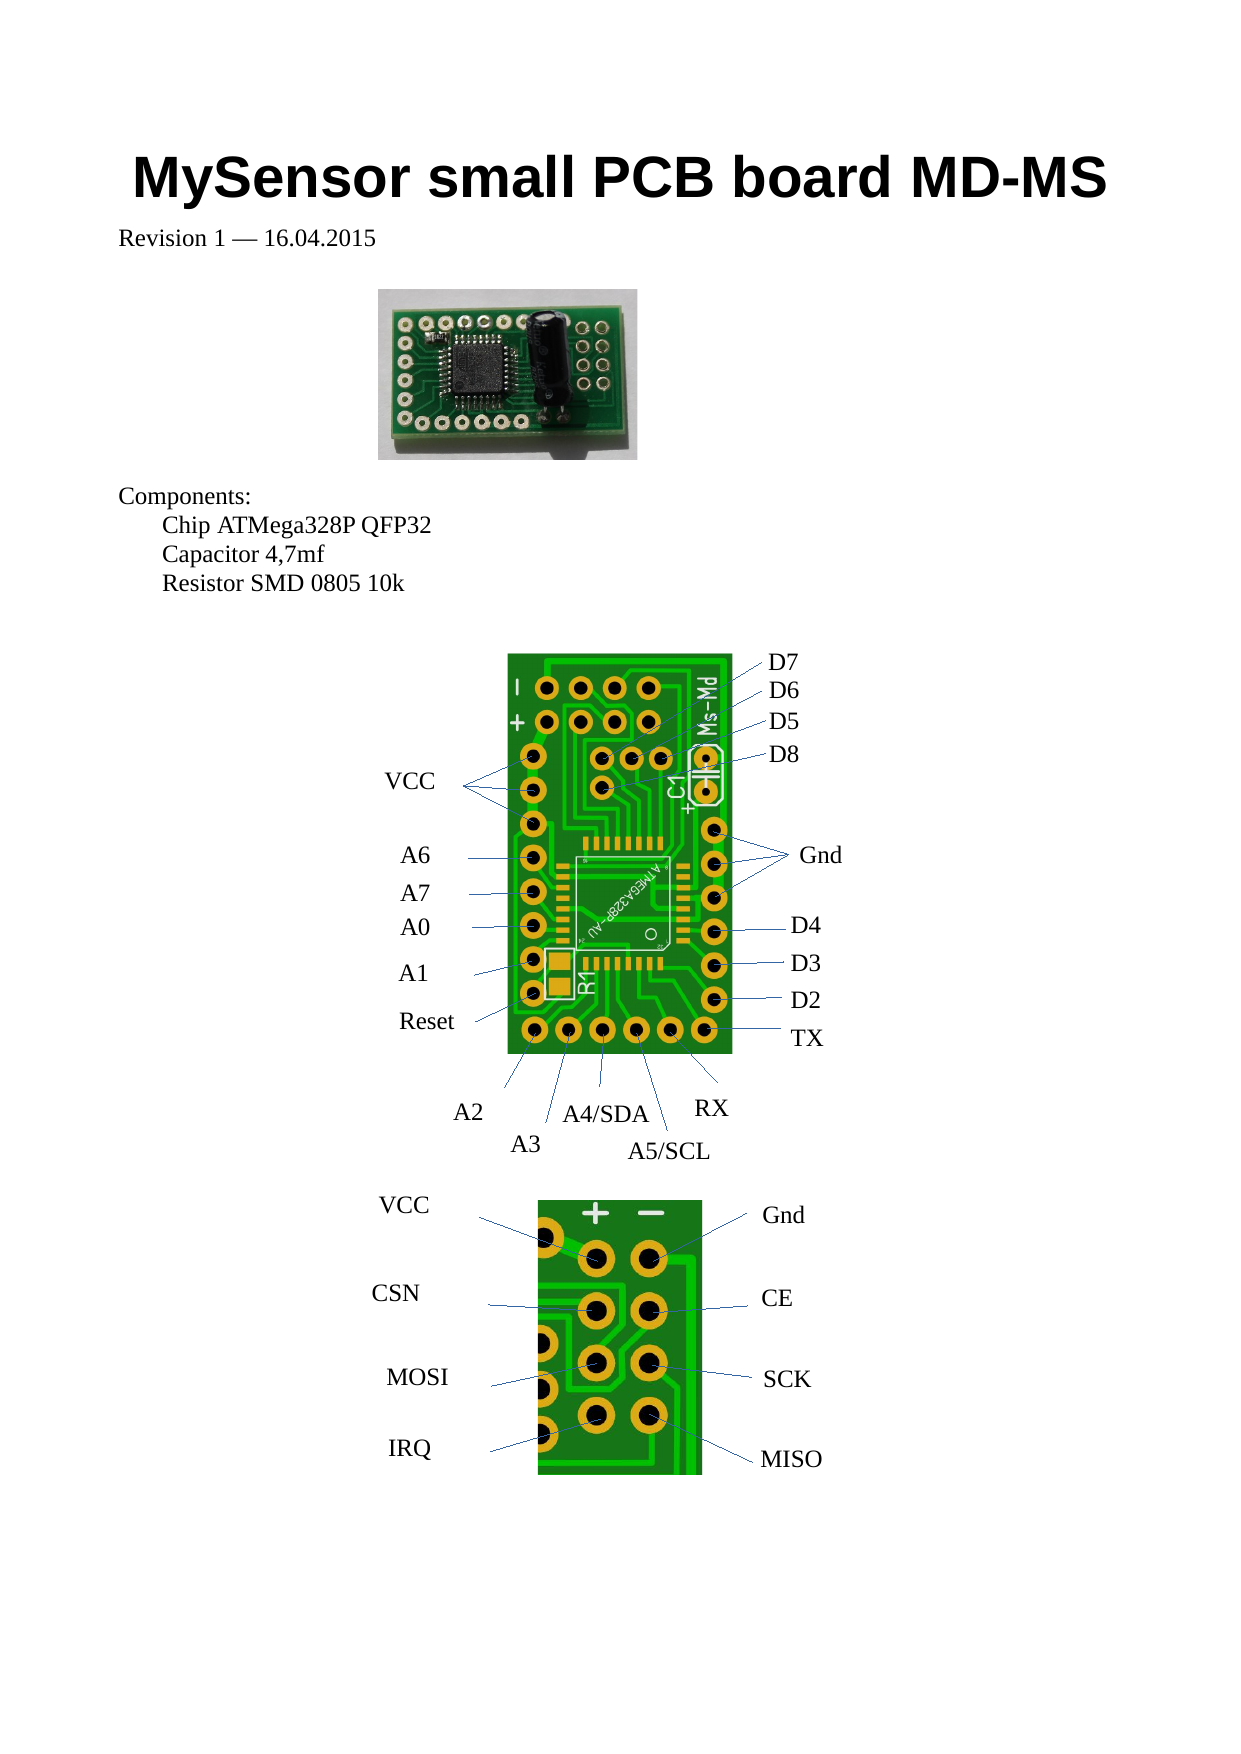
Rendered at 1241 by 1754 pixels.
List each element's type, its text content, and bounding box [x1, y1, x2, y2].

text Capacitor 4,7mf [162, 539, 1122, 568]
text Revision 1 — 16.04.2015 [118, 223, 1122, 251]
text Components: [118, 481, 1122, 510]
text Resistor SMD 0805 10k [162, 568, 1122, 596]
picture [378, 289, 638, 460]
text Chip ATMega328P QFP32 [162, 510, 1122, 539]
picture [537, 1200, 703, 1475]
picture [507, 653, 733, 1054]
title MySensor small PCB board MD-MS [118, 143, 1122, 210]
